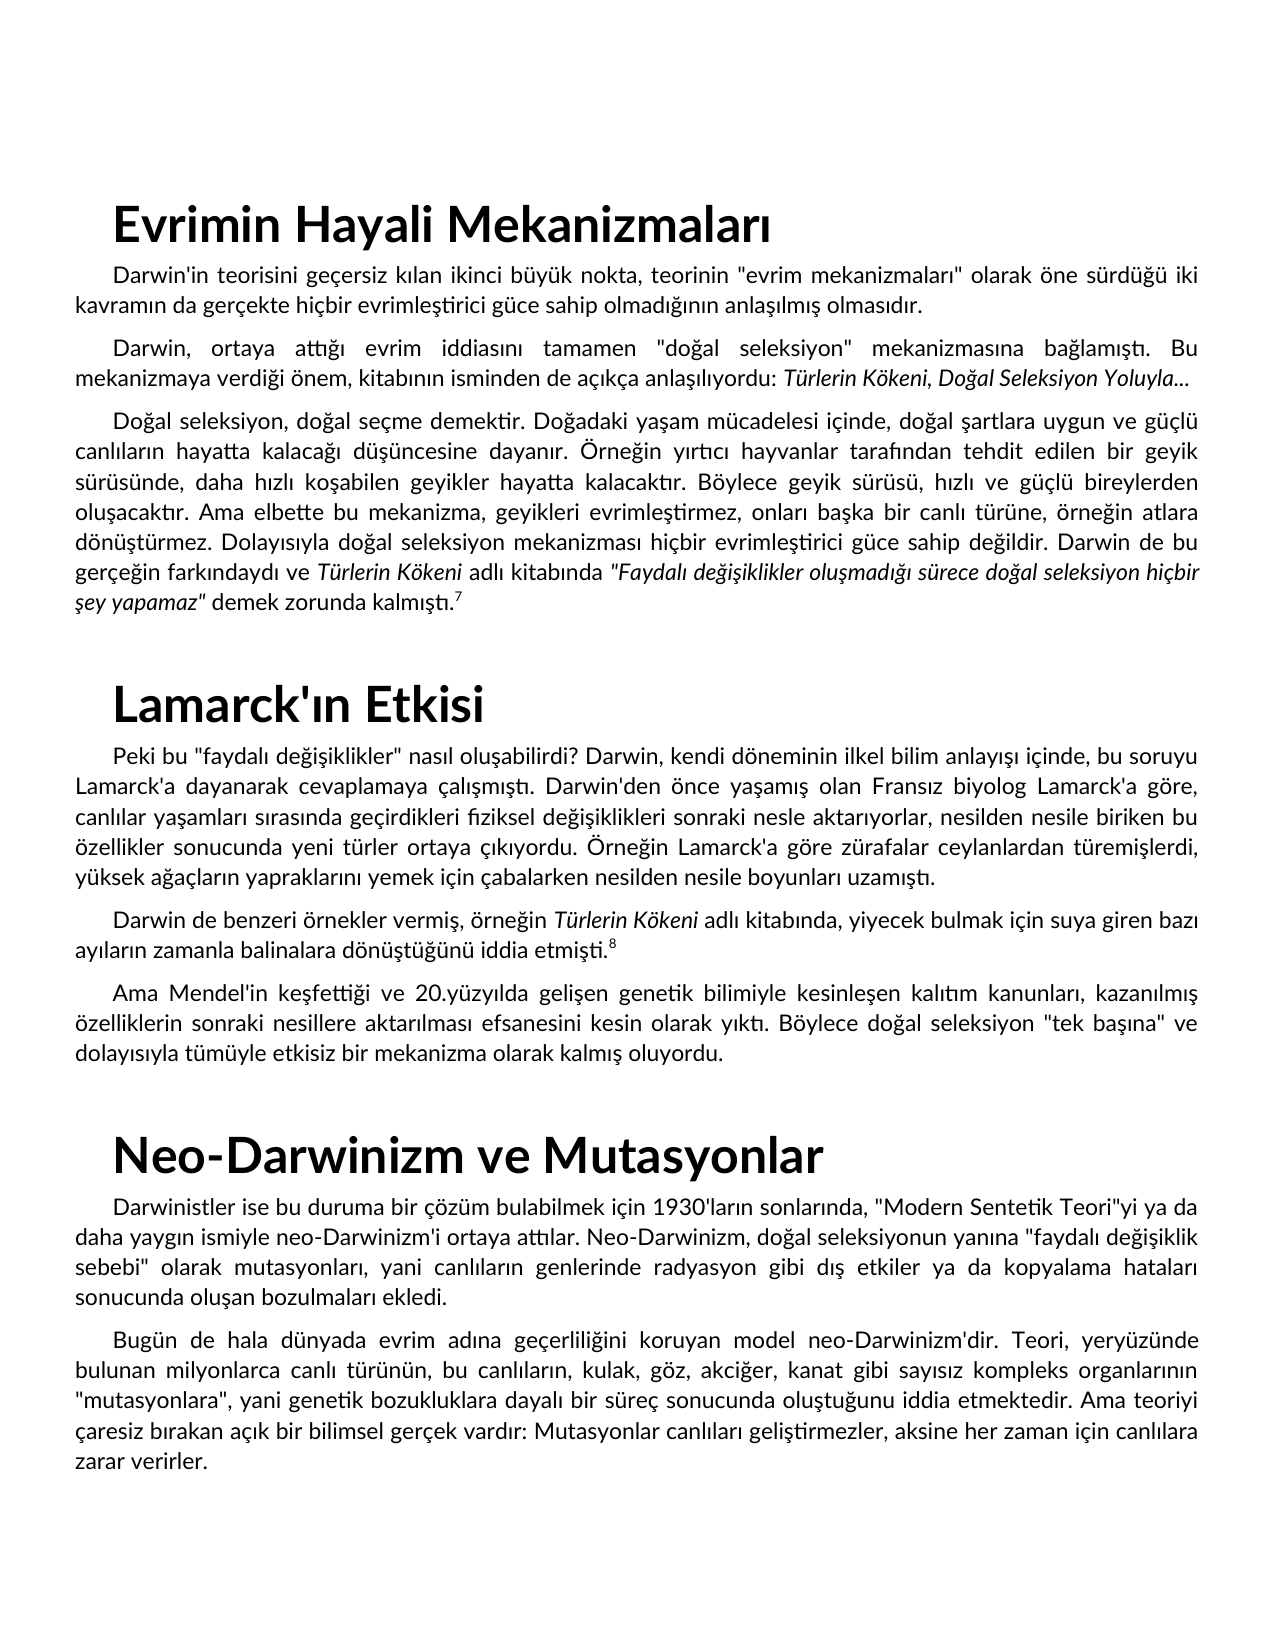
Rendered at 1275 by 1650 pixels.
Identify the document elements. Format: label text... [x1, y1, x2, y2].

subtitle Neo-Darwinizm ve Mutasyonlar [112, 1124, 1200, 1184]
text Ama Mendel'in keşfettiği ve 20.yüzyılda gelişen genetik bilimiyle kesinleşen kalıtım kanunları, kazanılmış özelliklerin sonraki nesillere aktarılması efsanesini kesin olarak yıktı. Böylece doğal seleksiyon "tek başına" ve dolayısıyla tümüyle etkisiz bir mekanizma olarak kalmış oluyordu. [75, 978, 1200, 1066]
text Darwin de benzeri örnekler vermiş, örneğin Türlerin Kökeni adlı kitabında, yiyecek bulmak için suya giren bazı ayıların zamanla balinalara dönüştüğünü iddia etmişti.8 [75, 905, 1200, 963]
text Doğal seleksiyon, doğal seçme demektir. Doğadaki yaşam mücadelesi içinde, doğal şartlara uygun ve güçlü canlıların hayatta kalacağı düşüncesine dayanır. Örneğin yırtıcı hayvanlar tarafından tehdit edilen bir geyik sürüsünde, daha hızlı koşabilen geyikler hayatta kalacaktır. Böylece geyik sürüsü, hızlı ve güçlü bireylerden oluşacaktır. Ama elbette bu mekanizma, geyikleri evrimleştirmez, onları başka bir canlı türüne, örneğin atlara dönüştürmez. Dolayısıyla doğal seleksiyon mekanizması hiçbir evrimleştirici güce sahip değildir. Darwin de bu gerçeğin farkındaydı ve Türlerin Kökeni adlı kitabında "Faydalı değişiklikler oluşmadığı sürece doğal seleksiyon hiçbir şey yapamaz" demek zorunda kalmıştı.7 [75, 407, 1200, 616]
text Bugün de hala dünyada evrim adına geçerliliğini koruyan model neo-Darwinizm'dir. Teori, yeryüzünde bulunan milyonlarca canlı türünün, bu canlıların, kulak, göz, akciğer, kanat gibi sayısız kompleks organlarının "mutasyonlara", yani genetik bozukluklara dayalı bir süreç sonucunda oluştuğunu iddia etmektedir. Ama teoriyi çaresiz bırakan açık bir bilimsel gerçek vardır: Mutasyonlar canlıları geliştirmezler, aksine her zaman için canlılara zarar verirler. [75, 1326, 1200, 1474]
text Darwin, ortaya attığı evrim iddiasını tamamen "doğal seleksiyon" mekanizmasına bağlamıştı. Bu mekanizmaya verdiği önem, kitabının isminden de açıkça anlaşılıyordu: Türlerin Kökeni, Doğal Seleksiyon Yoluyla... [75, 334, 1200, 392]
text Darwin'in teorisini geçersiz kılan ikinci büyük nokta, teorinin "evrim mekanizmaları" olarak öne sürdüğü iki kavramın da gerçekte hiçbir evrimleştirici güce sahip olmadığının anlaşılmış olmasıdır. [75, 261, 1200, 319]
text Peki bu "faydalı değişiklikler" nasıl oluşabilirdi? Darwin, kendi döneminin ilkel bilim anlayışı içinde, bu soruyu Lamarck'a dayanarak cevaplamaya çalışmıştı. Darwin'den önce yaşamış olan Fransız biyolog Lamarck'a göre, canlılar yaşamları sırasında geçirdikleri fiziksel değişiklikleri sonraki nesle aktarıyorlar, nesilden nesile biriken bu özellikler sonucunda yeni türler ortaya çıkıyordu. Örneğin Lamarck'a göre zürafalar ceylanlardan türemişlerdi, yüksek ağaçların yapraklarını yemek için çabalarken nesilden nesile boyunları uzamıştı. [75, 742, 1200, 890]
subtitle Evrimin Hayali Mekanizmaları [112, 193, 1200, 253]
subtitle Lamarck'ın Etkisi [112, 673, 1200, 733]
text Darwinistler ise bu duruma bir çözüm bulabilmek için 1930'ların sonlarında, "Modern Sentetik Teori"yi ya da daha yaygın ismiyle neo-Darwinizm'i ortaya attılar. Neo-Darwinizm, doğal seleksiyonun yanına "faydalı değişiklik sebebi" olarak mutasyonları, yani canlıların genlerinde radyasyon gibi dış etkiler ya da kopyalama hataları sonucunda oluşan bozulmaları ekledi. [75, 1192, 1200, 1311]
